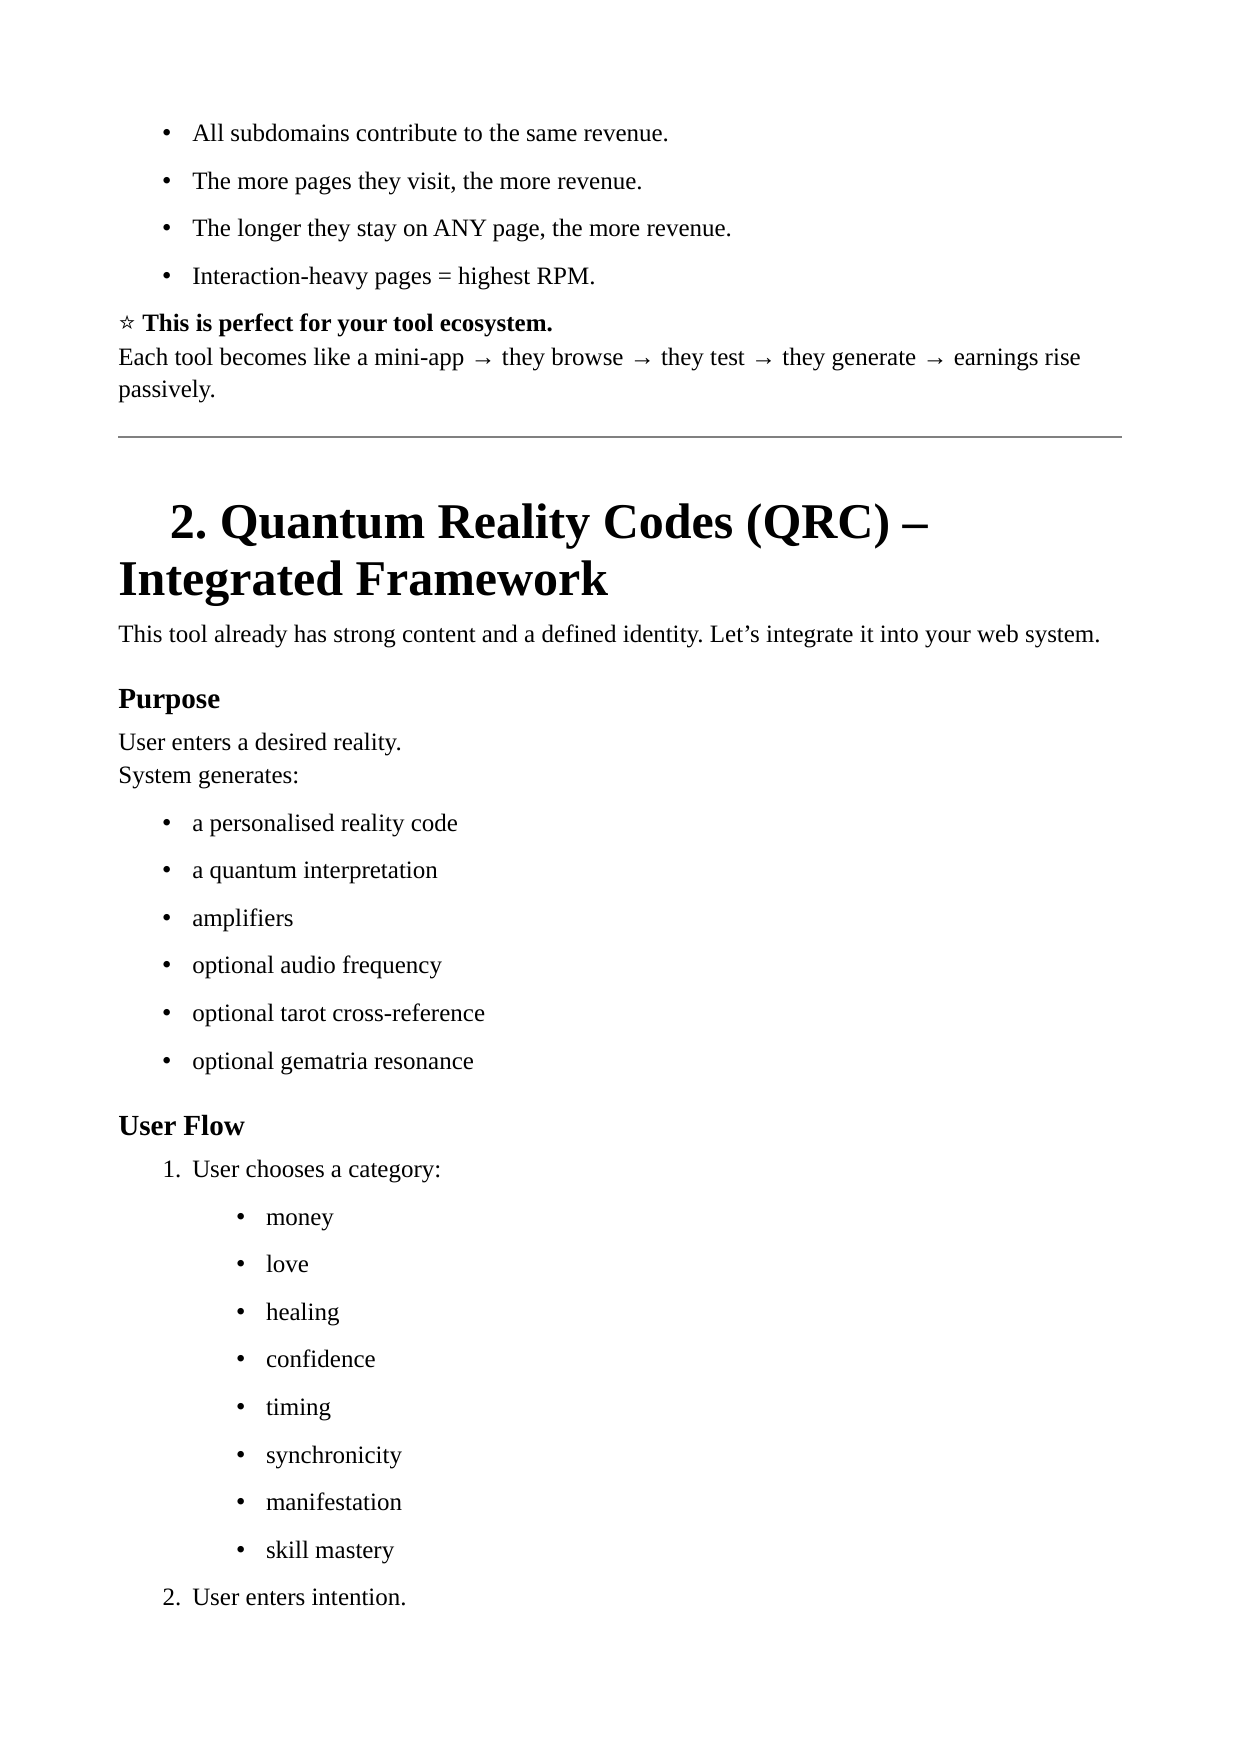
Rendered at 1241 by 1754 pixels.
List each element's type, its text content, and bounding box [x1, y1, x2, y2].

list healing [236, 1297, 1122, 1326]
text User enters a desired reality. System generates: [118, 727, 1122, 789]
subtitle User Flow [118, 1108, 1122, 1142]
list User enters intention. [162, 1582, 1122, 1611]
list a personalised reality code [162, 808, 1122, 837]
list optional audio frequency [162, 951, 1122, 979]
text This tool already has strong content and a defined identity. Let’s integrate it into your web system. [118, 619, 1122, 648]
list money [236, 1202, 1122, 1230]
list amplifiers [162, 903, 1122, 932]
list skill mastery [236, 1535, 1122, 1564]
list a quantum interpretation [162, 855, 1122, 884]
text ⭐ This is perfect for your tool ecosystem. Each tool becomes like a mini-app → they browse → they test → they generate → earnings rise passively. [118, 308, 1122, 403]
subtitle Purpose [118, 681, 1122, 715]
list All subdomains contribute to the same revenue. [162, 118, 1122, 147]
list Interaction-heavy pages = highest RPM. [162, 261, 1122, 290]
list confidence [236, 1344, 1122, 1373]
subtitle ✅ 2. Quantum Reality Codes (QRC) – Integrated Framework [118, 491, 1122, 606]
list timing [236, 1392, 1122, 1421]
list optional gematria resonance [162, 1046, 1122, 1074]
list optional tarot cross-reference [162, 998, 1122, 1027]
list synchronicity [236, 1440, 1122, 1468]
list love [236, 1249, 1122, 1278]
list The more pages they visit, the more revenue. [162, 166, 1122, 194]
list User chooses a category: [162, 1154, 1122, 1183]
list manifestation [236, 1487, 1122, 1516]
list The longer they stay on ANY page, the more revenue. [162, 213, 1122, 242]
